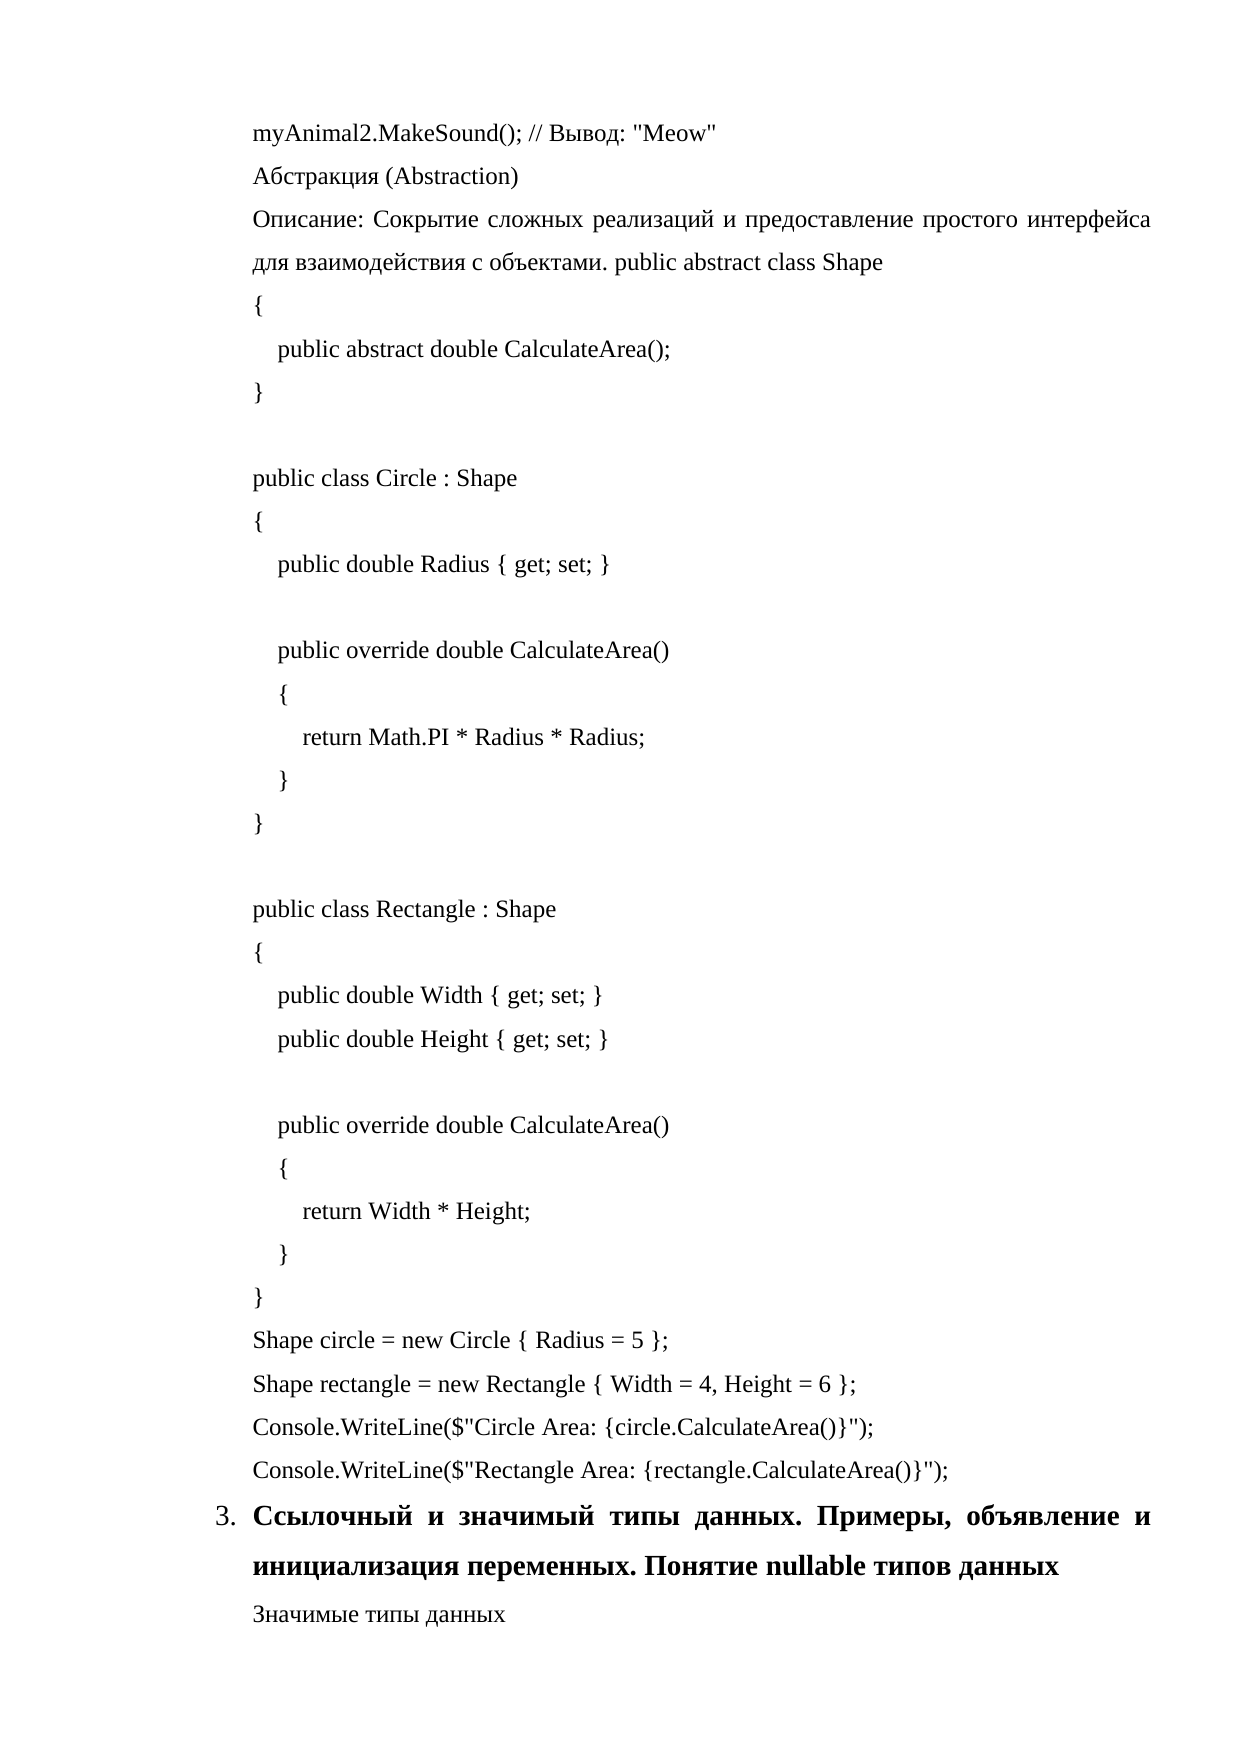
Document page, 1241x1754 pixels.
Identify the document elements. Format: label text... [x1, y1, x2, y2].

list public class Circle : Shape [252, 463, 1152, 492]
list public override double CalculateArea() [252, 636, 1152, 664]
list public double Radius { get; set; } [252, 549, 1152, 578]
list { [252, 679, 1152, 707]
list Console.WriteLine($"Circle Area: {circle.CalculateArea()}"); [252, 1412, 1152, 1441]
list return Math.PI * Radius * Radius; [252, 722, 1152, 751]
list Ссылочный и значимый типы данных. Примеры, объявление и инициализация переменных. Понятие nullable типов данных [215, 1498, 1152, 1582]
list Значимые типы данных [252, 1599, 1152, 1627]
list myAnimal2.MakeSound(); // Вывод: "Meow" [252, 118, 1152, 147]
list } [252, 808, 1152, 837]
list { [252, 291, 1152, 319]
list public double Width { get; set; } [252, 981, 1152, 1009]
list return Width * Height; [252, 1196, 1152, 1225]
list Shape circle = new Circle { Radius = 5 }; [252, 1326, 1152, 1354]
list } [252, 1282, 1152, 1311]
list { [252, 506, 1152, 535]
list public abstract double CalculateArea(); [252, 334, 1152, 362]
list Shape rectangle = new Rectangle { Width = 4, Height = 6 }; [252, 1369, 1152, 1397]
list Console.WriteLine($"Rectangle Area: {rectangle.CalculateArea()}"); [252, 1455, 1152, 1484]
list { [252, 1153, 1152, 1182]
list } [252, 765, 1152, 794]
list } [252, 1239, 1152, 1268]
list public double Height { get; set; } [252, 1024, 1152, 1052]
list { [252, 937, 1152, 966]
list public class Rectangle : Shape [252, 894, 1152, 923]
list Описание: Сокрытие сложных реализаций и предоставление простого интерфейса для взаимодействия с объектами. public abstract class Shape [252, 204, 1152, 276]
list } [252, 377, 1152, 406]
list Абстракция (Abstraction) [252, 161, 1152, 190]
list public override double CalculateArea() [252, 1110, 1152, 1139]
